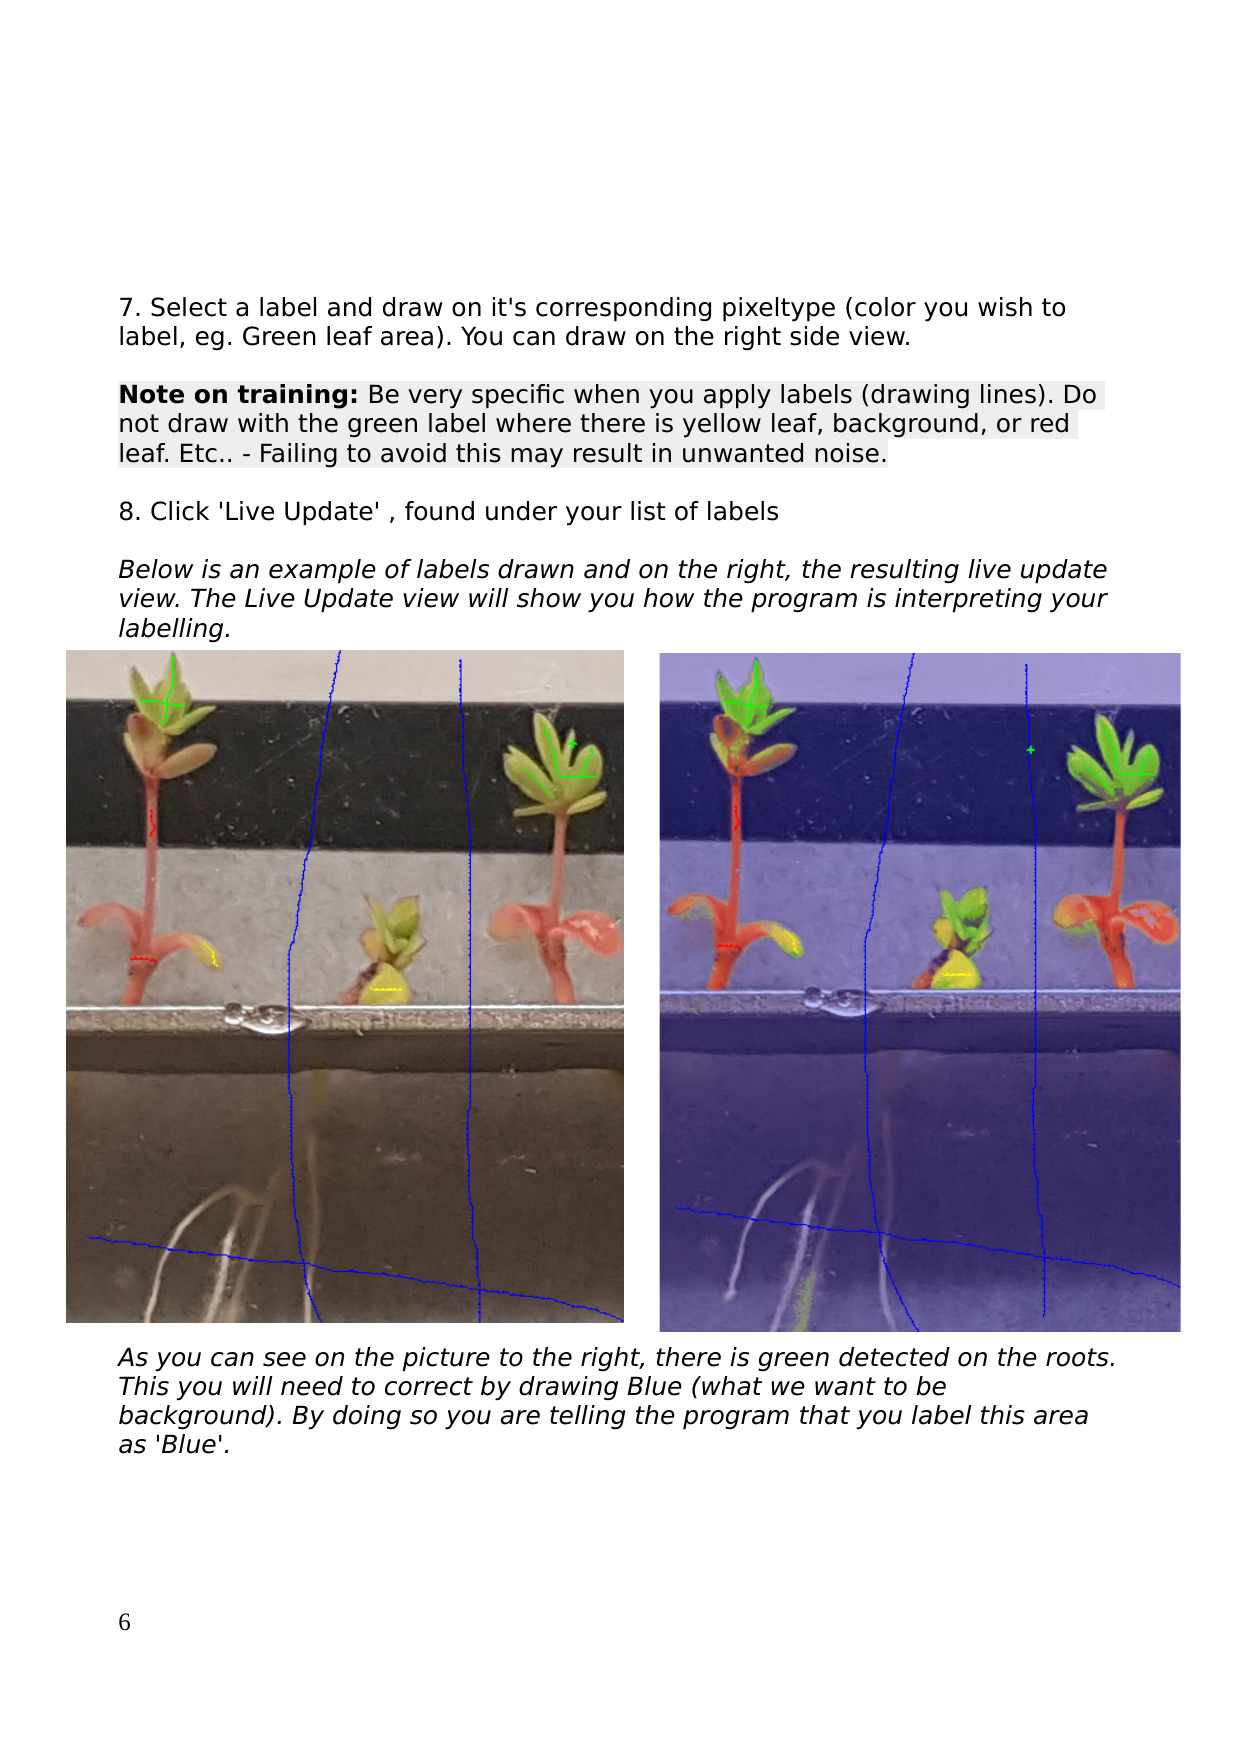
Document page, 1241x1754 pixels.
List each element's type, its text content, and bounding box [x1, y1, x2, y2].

picture [66, 650, 624, 1323]
text As you can see on the picture to the right, there is green detected on the roots. This you will need to correct by drawing Blue (what we want to be background). By doing so you are telling the program that you label this area as 'Blue'. [118, 1343, 1122, 1460]
text Note on training: Be very specific when you apply labels (drawing lines). Do not draw with the green label where there is yellow leaf, background, or red leaf. Etc.. - Failing to avoid this may result in unwanted noise. [118, 381, 1122, 468]
text 7. Select a label and draw on it's corresponding pixeltype (color you wish to label, eg. Green leaf area). You can draw on the right side view. [118, 293, 1122, 351]
text Below is an example of labels drawn and on the right, the resulting live update view. The Live Update view will show you how the program is interpreting your labelling. [118, 556, 1122, 643]
text 8. Click 'Live Update' , found under your list of labels [118, 497, 1122, 526]
picture [659, 653, 1181, 1332]
